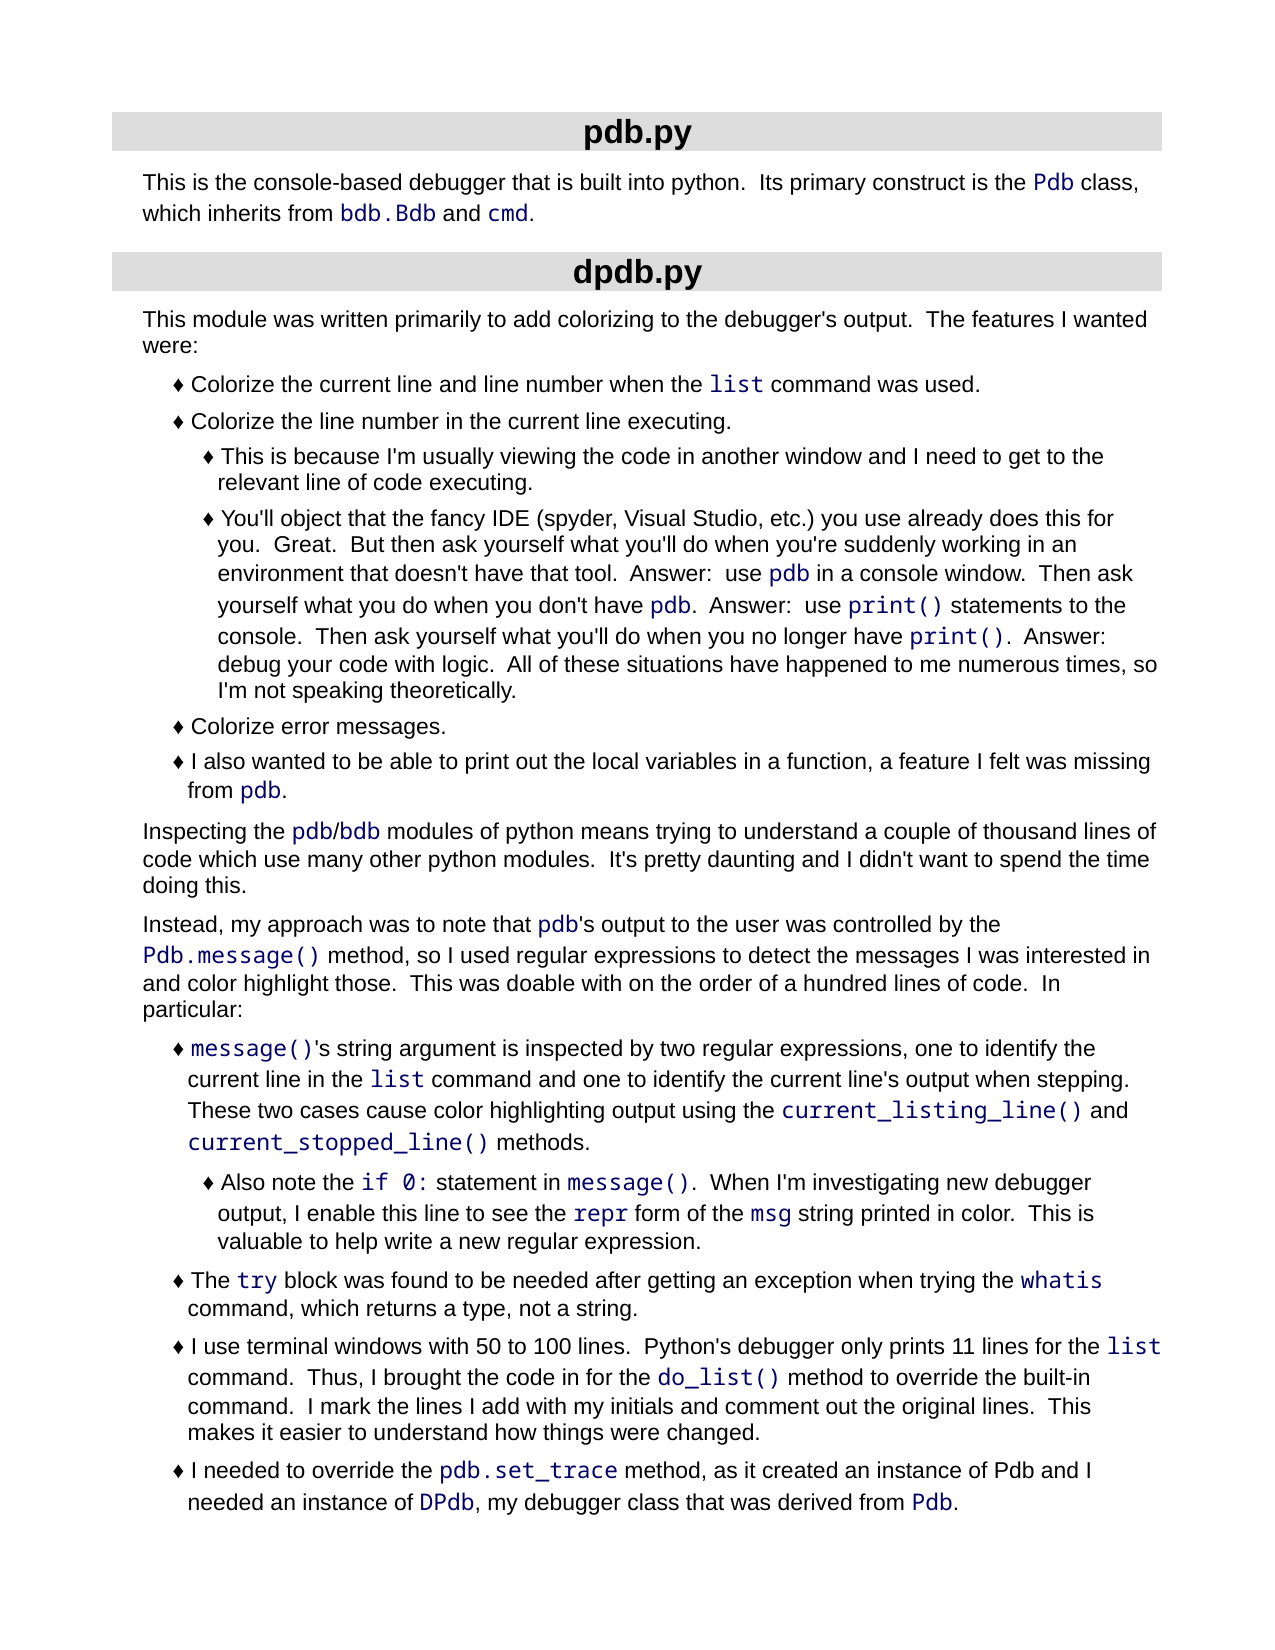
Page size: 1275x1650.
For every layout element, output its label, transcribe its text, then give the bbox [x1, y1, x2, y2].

list This is because I'm usually viewing the code in another window and I need to get to the relevant line of code executing. [202, 443, 1162, 496]
list You'll object that the fancy IDE (spyder, Visual Studio, etc.) you use already does this for you. Great. But then ask yourself what you'll do when you're suddenly working in an environment that doesn't have that tool. Answer: use pdb in a console window. Then ask yourself what you do when you don't have pdb. Answer: use print() statements to the console. Then ask yourself what you'll do when you no longer have print(). Answer: debug your code with logic. All of these situations have happened to me numerous times, so I'm not speaking theoretically. [202, 505, 1162, 704]
subtitle dpdb.py [112, 252, 1162, 291]
list Also note the if 0: statement in message(). When I'm investigating new debugger output, I enable this line to see the repr form of the msg string printed in color. This is valuable to help write a new regular expression. [202, 1166, 1162, 1254]
text This module was written primarily to add colorizing to the debugger's output. The features I wanted were: [142, 306, 1162, 358]
list Colorize error messages. [172, 713, 1162, 739]
text This is the console-based debugger that is built into python. Its primary construct is the Pdb class, which inherits from bdb.Bdb and cmd. [142, 166, 1162, 228]
list message()'s string argument is inspected by two regular expressions, one to identify the current line in the list command and one to identify the current line's output when stepping. These two cases cause color highlighting output using the current_listing_line() and current_stopped_line() methods. [172, 1032, 1162, 1157]
list Colorize the current line and line number when the list command was used. [172, 367, 1162, 399]
subtitle pdb.py [112, 112, 1162, 151]
list I also wanted to be able to print out the local variables in a function, a feature I felt was missing from pdb. [172, 748, 1162, 806]
text Instead, my approach was to note that pdb's output to the user was controlled by the Pdb.message() method, so I used regular expressions to detect the messages I was interested in and color highlight those. This was doable with on the order of a hundred lines of code. In particular: [142, 908, 1162, 1023]
list Colorize the line number in the current line executing. [172, 408, 1162, 434]
text Inspecting the pdb/bdb modules of python means trying to understand a couple of thousand lines of code which use many other python modules. It's pretty daunting and I didn't want to spend the time doing this. [142, 815, 1162, 899]
list The try block was found to be needed after getting an exception when trying the whatis command, which returns a type, not a string. [172, 1263, 1162, 1321]
list I use terminal windows with 50 to 100 lines. Python's debugger only prints 11 lines for the list command. Thus, I brought the code in for the do_list() method to override the built-in command. I mark the lines I add with my initials and comment out the original lines. This makes it easier to understand how things were changed. [172, 1330, 1162, 1445]
list I needed to override the pdb.set_trace method, as it created an instance of Pdb and I needed an instance of DPdb, my debugger class that was derived from Pdb. [172, 1454, 1162, 1517]
